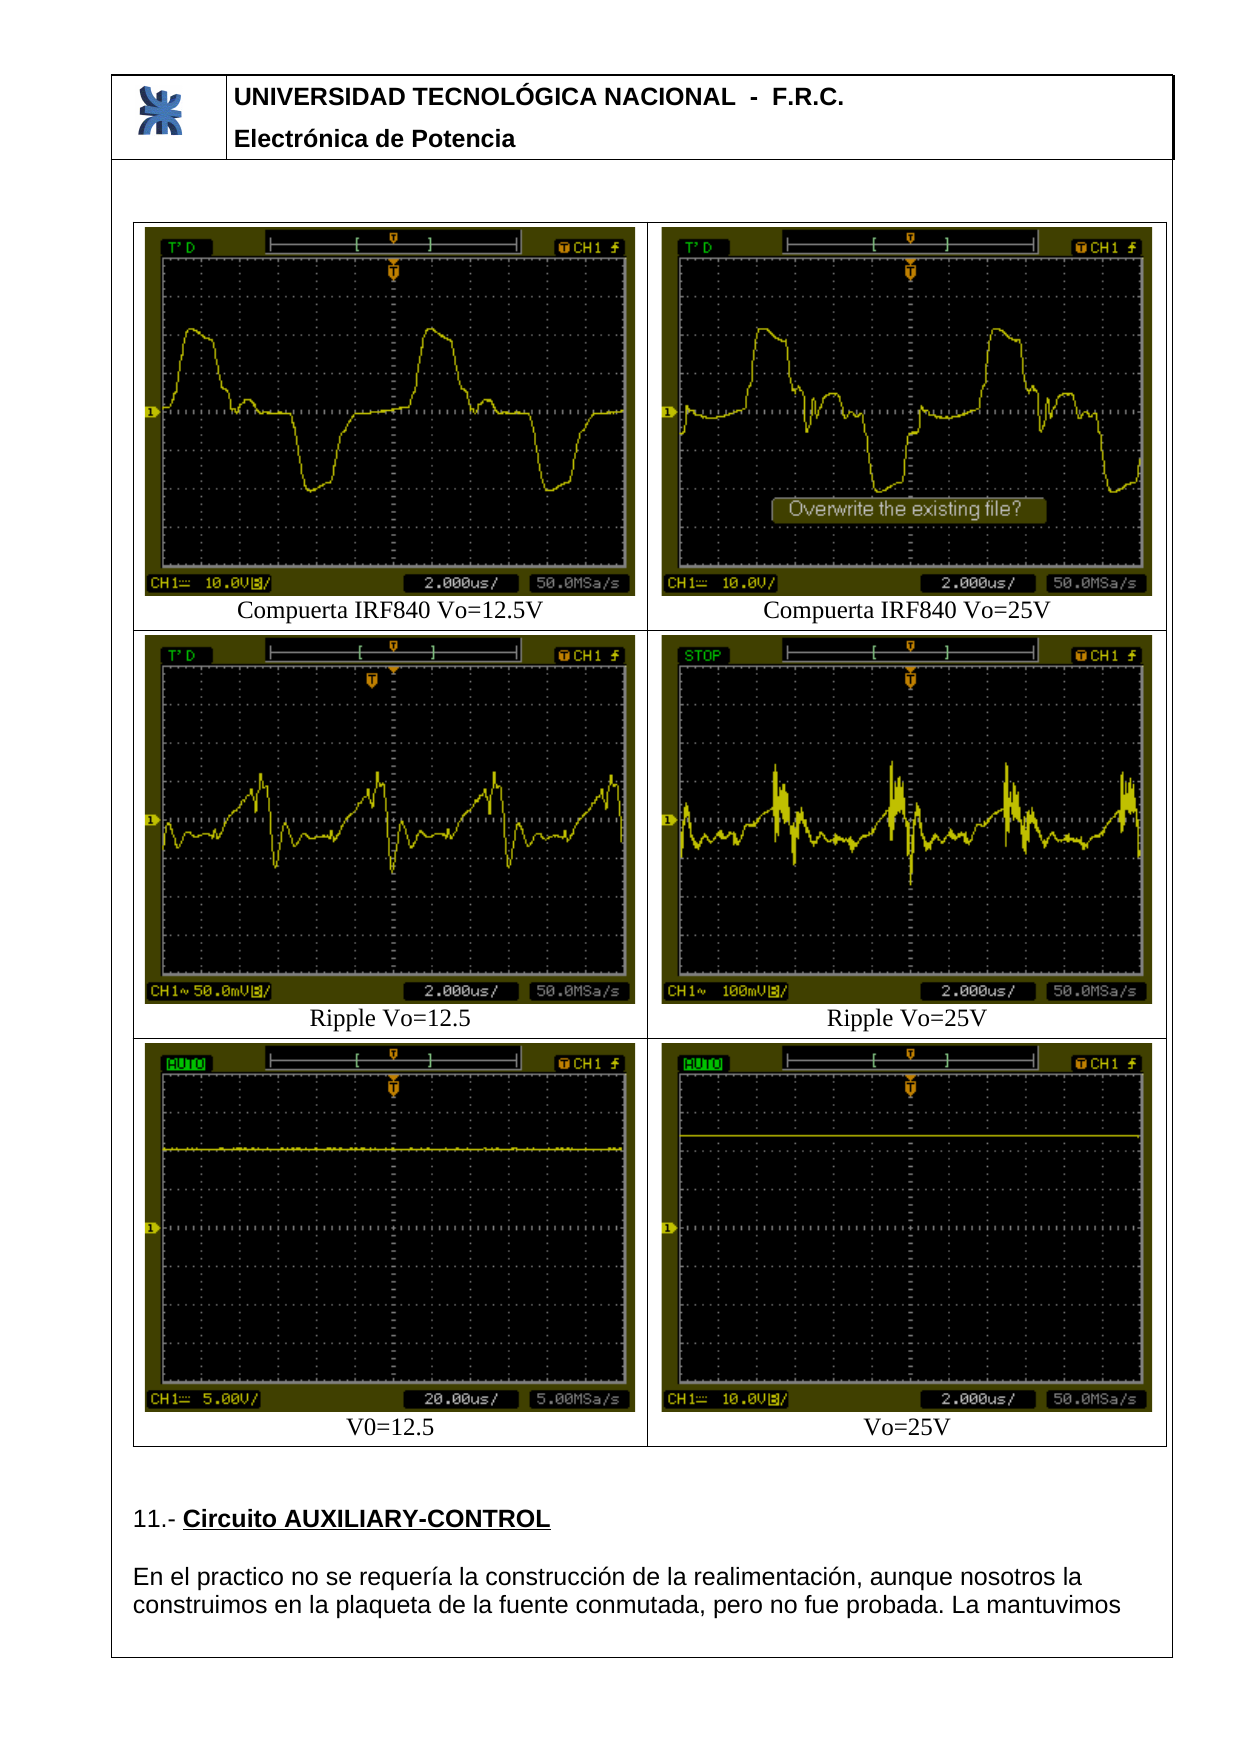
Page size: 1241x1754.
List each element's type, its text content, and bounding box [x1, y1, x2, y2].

picture [661, 1043, 1153, 1412]
text 11.- Circuito AUXILIARY-CONTROL [133, 1504, 1166, 1533]
table_cell Ripple Vo=25V [648, 631, 1166, 1038]
picture [661, 635, 1153, 1004]
table_cell Compuerta IRF840 Vo=25V [648, 223, 1166, 630]
table_cell Ripple Vo=12.5 [134, 631, 647, 1038]
text En el practico no se requería la construcción de la realimentación, aunque nosotros la construimos en la plaqueta de la fuente conmutada, pero no fue probada. La mantuvimos [133, 1561, 1166, 1619]
picture [661, 227, 1153, 596]
picture [144, 1043, 636, 1412]
table_header V0=12.5 [134, 1039, 647, 1446]
table_header Vo=25V [648, 1039, 1166, 1446]
picture [144, 635, 636, 1004]
picture [135, 85, 183, 136]
table_cell Compuerta IRF840 Vo=12.5V [134, 223, 647, 630]
picture [144, 227, 636, 596]
